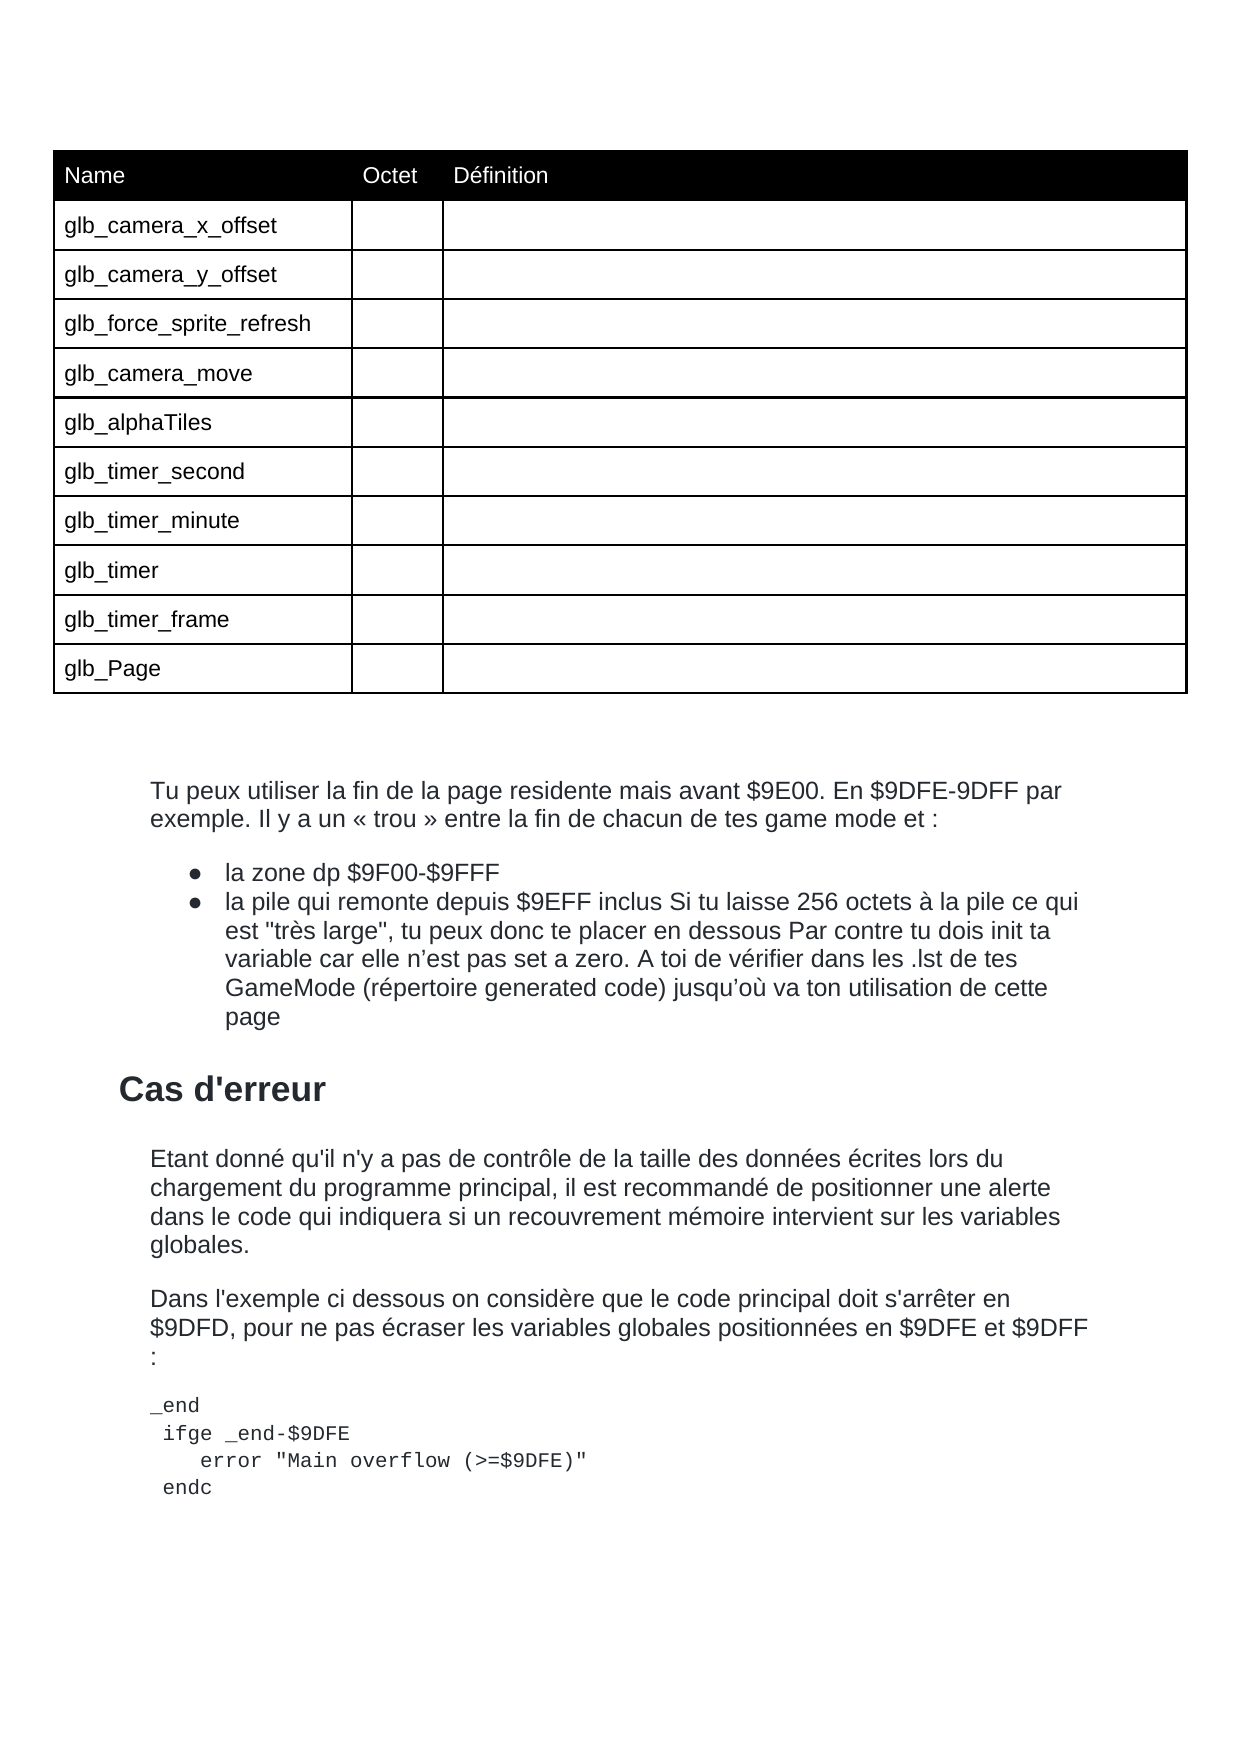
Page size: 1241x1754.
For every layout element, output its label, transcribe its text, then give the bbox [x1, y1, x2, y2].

table_cell [353, 399, 442, 446]
table_cell [353, 349, 442, 396]
subtitle Cas d'erreur [119, 1068, 1090, 1119]
table_cell glb_timer_frame [55, 596, 351, 643]
table_cell [353, 596, 442, 643]
table_cell glb_timer_second [55, 448, 351, 495]
table_cell [353, 448, 442, 495]
table_cell [444, 645, 1185, 692]
table_cell [353, 546, 442, 593]
text ifge _end-$9DFE [150, 1423, 1090, 1446]
text _end [150, 1396, 1090, 1419]
text Etant donné qu'il n'y a pas de contrôle de la taille des données écrites lors du chargement du programme principal, il est recommandé de positionner une alerte dans le code qui indiquera si un recouvrement mémoire intervient sur les variables globales. [150, 1144, 1090, 1259]
table_cell [444, 546, 1185, 593]
table_cell [444, 448, 1185, 495]
table_cell [353, 201, 442, 248]
table_header Octet [353, 152, 442, 199]
table_cell glb_camera_y_offset [55, 251, 351, 298]
table_cell [444, 201, 1185, 248]
list la pile qui remonte depuis $9EFF inclus Si tu laisse 256 octets à la pile ce qui est "très large", tu peux donc te placer en dessous Par contre tu dois init ta variable car elle n’est pas set a zero. A toi de vérifier dans les .lst de tes GameMode (répertoire generated code) jusqu’où va ton utilisation de cette page [187, 887, 1090, 1031]
table_cell [353, 645, 442, 692]
table_cell glb_camera_move [55, 349, 351, 396]
table_cell glb_timer [55, 546, 351, 593]
table_cell glb_force_sprite_refresh [55, 300, 351, 347]
list la zone dp $9F00-$9FFF [187, 858, 1090, 887]
table_cell [444, 399, 1185, 446]
table_cell [353, 251, 442, 298]
table_cell [444, 251, 1185, 298]
table_cell glb_timer_minute [55, 497, 351, 544]
table_cell glb_alphaTiles [55, 399, 351, 446]
table_cell [353, 497, 442, 544]
table_cell [444, 300, 1185, 347]
table_header Définition [444, 152, 1185, 199]
text error "Main overflow (>=$9DFE)" [150, 1450, 1090, 1473]
table_cell [353, 300, 442, 347]
text endc [150, 1477, 1090, 1501]
table_cell glb_camera_x_offset [55, 201, 351, 248]
table_cell [444, 596, 1185, 643]
text Dans l'exemple ci dessous on considère que le code principal doit s'arrêter en $9DFD, pour ne pas écraser les variables globales positionnées en $9DFE et $9DFF : [150, 1284, 1090, 1371]
table_cell [444, 497, 1185, 544]
table_header Name [55, 152, 351, 199]
text Tu peux utiliser la fin de la page residente mais avant $9E00. En $9DFE-9DFF par exemple. Il y a un « trou » entre la fin de chacun de tes game mode et : [150, 776, 1090, 833]
table_cell glb_Page [55, 645, 351, 692]
table_cell [444, 349, 1185, 396]
